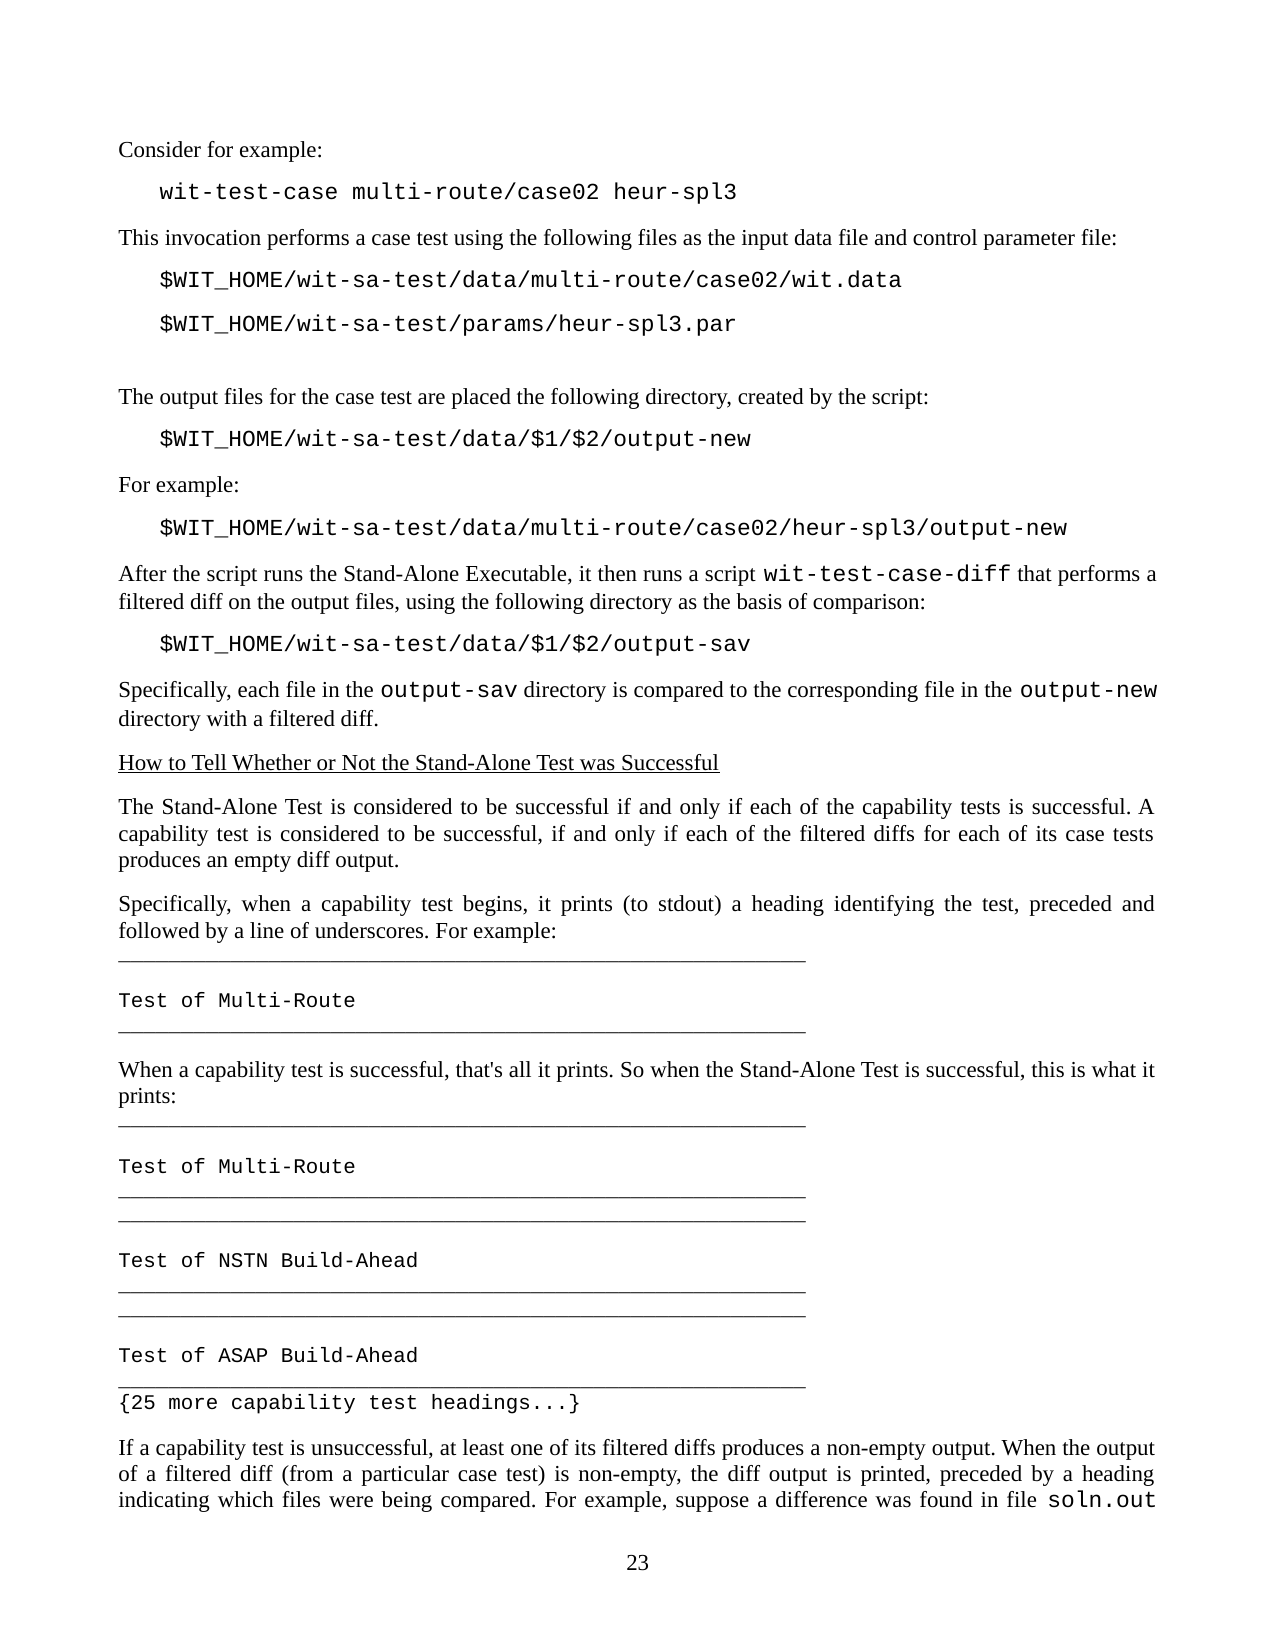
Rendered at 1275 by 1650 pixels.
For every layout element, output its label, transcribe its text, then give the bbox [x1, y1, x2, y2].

text Consider for example: [118, 136, 1157, 162]
text _______________________________________________________ [118, 1014, 1157, 1038]
text The output files for the case test are placed the following directory, created by the script: [118, 383, 1157, 409]
text Test of NSTN Build-Ahead [118, 1250, 1157, 1274]
text _______________________________________________________ [118, 1203, 1157, 1227]
text Test of Multi-Route [118, 1156, 1157, 1179]
text $WIT_HOME/wit-sa-test/params/heur-spl3.par [118, 313, 1157, 365]
text _______________________________________________________ [118, 1298, 1157, 1321]
text $WIT_HOME/wit-sa-test/data/$1/$2/output-new [118, 427, 1157, 453]
text _______________________________________________________ [118, 1108, 1157, 1132]
text Specifically, when a capability test begins, it prints (to stdout) a heading identifying the test, preceded and followed by a line of underscores. For example: [118, 890, 1157, 943]
text _______________________________________________________ [118, 1274, 1157, 1298]
text $WIT_HOME/wit-sa-test/data/multi-route/case02/heur-spl3/output-new [118, 516, 1157, 542]
text After the script runs the Stand-Alone Executable, it then runs a script wit-test-case-diff that performs a filtered diff on the output files, using the following directory as the basis of comparison: [118, 560, 1157, 614]
text For example: [118, 471, 1157, 498]
text Specifically, each file in the output-sav directory is compared to the corresponding file in the output‑new directory with a filtered diff. [118, 676, 1157, 731]
text _______________________________________________________ [118, 1179, 1157, 1203]
text How to Tell Whether or Not the Stand-Alone Test was Successful [118, 749, 1157, 775]
text $WIT_HOME/wit-sa-test/data/$1/$2/output-sav [118, 632, 1157, 658]
text _______________________________________________________ [118, 1368, 1157, 1392]
text If a capability test is unsuccessful, at least one of its filtered diffs produces a non-empty output. When the output of a filtered diff (from a particular case test) is non-empty, the diff output is printed, preceded by a heading indicating which files were being compared. For example, suppose a difference was found in file soln.out [118, 1434, 1157, 1515]
text Test of ASAP Build-Ahead [118, 1345, 1157, 1368]
text Test of Multi-Route [118, 990, 1157, 1014]
text _______________________________________________________ [118, 943, 1157, 967]
text When a capability test is successful, that's all it prints. So when the Stand-Alone Test is successful, this is what it prints: [118, 1056, 1157, 1108]
text This invocation performs a case test using the following files as the input data file and control parameter file: [118, 224, 1157, 251]
text The Stand-Alone Test is considered to be successful if and only if each of the capability tests is successful. A capability test is considered to be successful, if and only if each of the filtered diffs for each of its case tests produces an empty diff output. [118, 793, 1157, 872]
text {25 more capability test headings...} [118, 1392, 1157, 1416]
text wit-test-case multi-route/case02 heur-spl3 [118, 181, 1157, 206]
text $WIT_HOME/wit-sa-test/data/multi-route/case02/wit.data [118, 269, 1157, 295]
